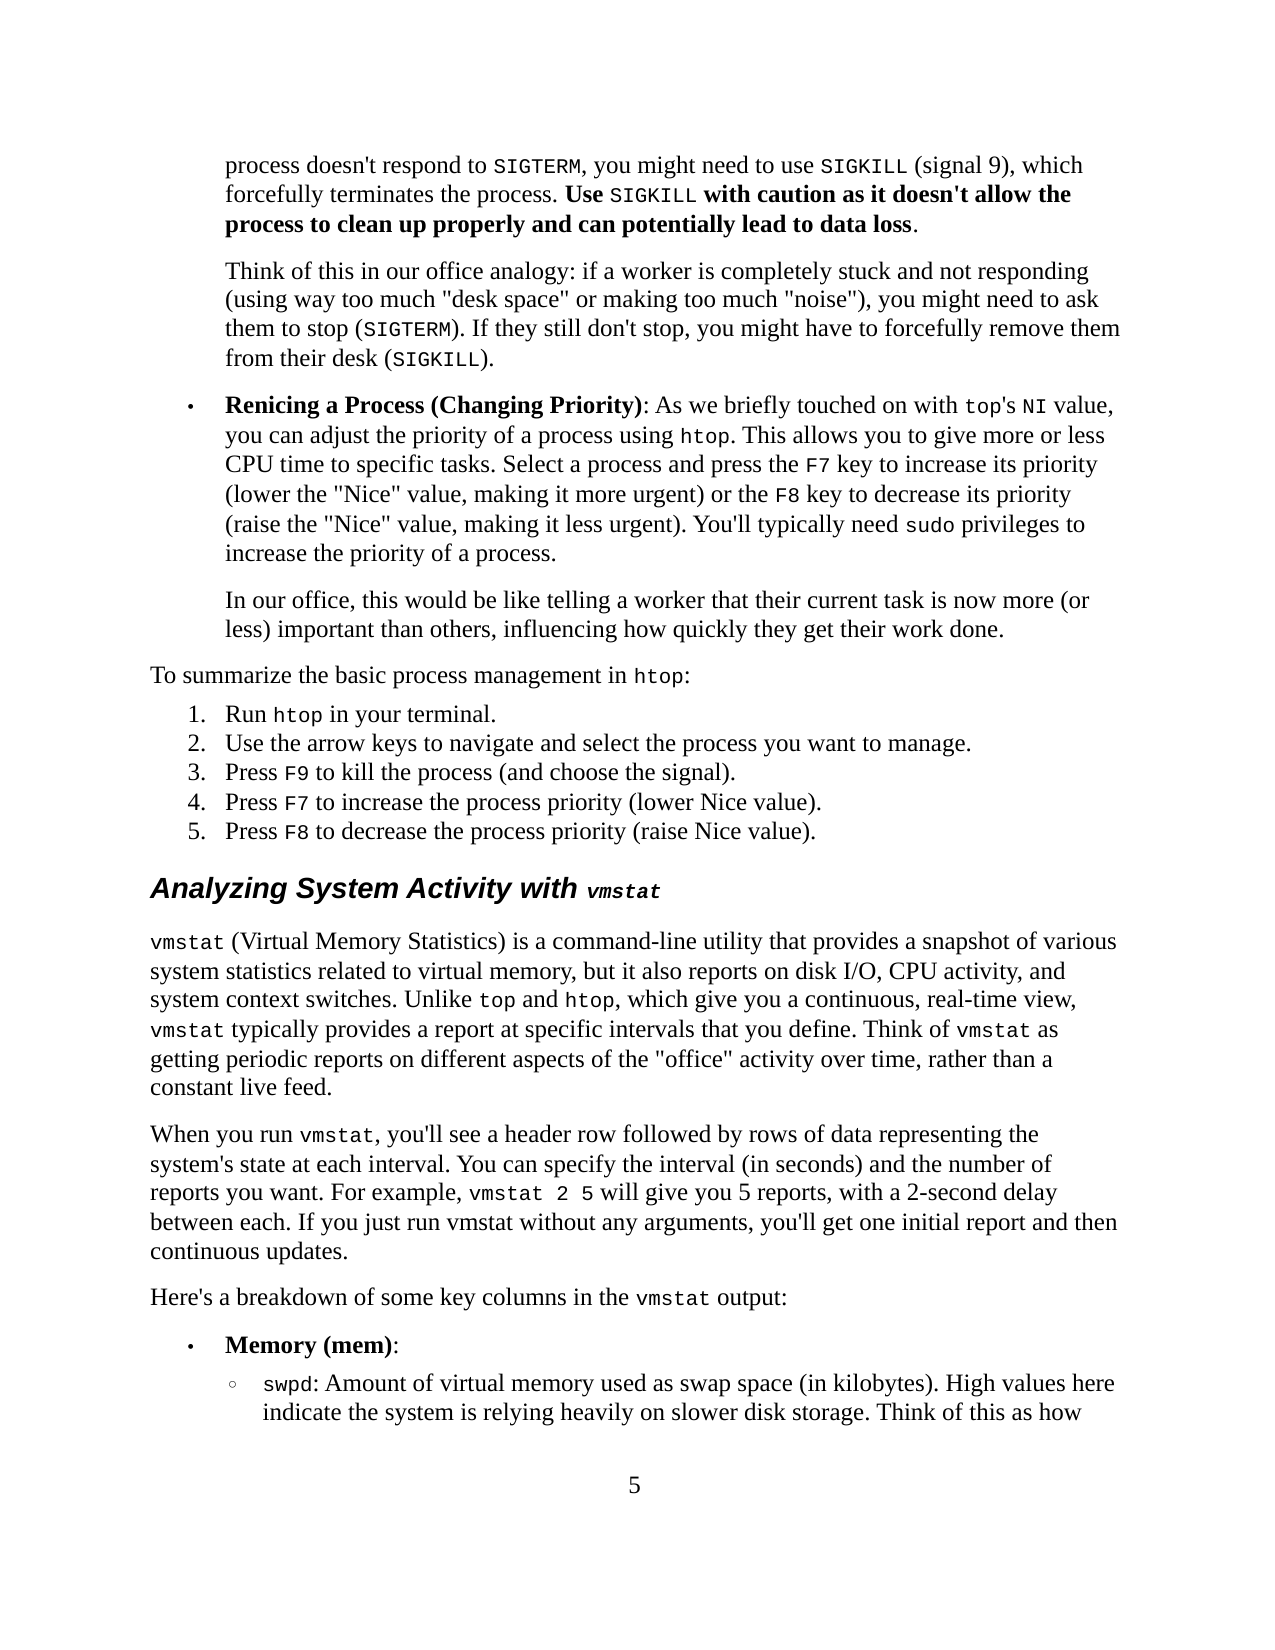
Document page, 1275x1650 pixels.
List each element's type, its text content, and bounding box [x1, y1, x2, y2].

list Memory (mem): [187, 1330, 1125, 1359]
list swpd: Amount of virtual memory used as swap space (in kilobytes). High values here indicate the system is relying heavily on slower disk storage. Think of this as how [225, 1368, 1125, 1426]
subtitle Analyzing System Activity with vmstat [150, 871, 1125, 905]
list Press F8 to decrease the process priority (raise Nice value). [187, 816, 1125, 846]
list process doesn't respond to SIGTERM, you might need to use SIGKILL (signal 9), which forcefully terminates the process. Use SIGKILL with caution as it doesn't allow the process to clean up properly and can potentially lead to data loss. [187, 150, 1125, 238]
text Here's a breakdown of some key columns in the vmstat output: [150, 1282, 1125, 1312]
list Run htop in your terminal. [187, 699, 1125, 728]
list Think of this in our office analogy: if a worker is completely stuck and not responding (using way too much "desk space" or making too much "noise"), you might need to ask them to stop (SIGTERM). If they still don't stop, you might have to forcefully remove them from their desk (SIGKILL). [187, 256, 1125, 372]
list Press F9 to kill the process (and choose the signal). [187, 757, 1125, 787]
list Renicing a Process (Changing Priority): As we briefly touched on with top's NI value, you can adjust the priority of a process using htop. This allows you to give more or less CPU time to specific tasks. Select a process and press the F7 key to increase its priority (lower the "Nice" value, making it more urgent) or the F8 key to decrease its priority (raise the "Nice" value, making it less urgent). You'll typically need sudo privileges to increase the priority of a process. [187, 390, 1125, 567]
list In our office, this would be like telling a worker that their current task is now more (or less) important than others, influencing how quickly they get their work done. [187, 585, 1125, 642]
text When you run vmstat, you'll see a header row followed by rows of data representing the system's state at each interval. You can specify the interval (in seconds) and the number of reports you want. For example, vmstat 2 5 will give you 5 reports, with a 2-second delay between each. If you just run vmstat without any arguments, you'll get one initial report and then continuous updates. [150, 1119, 1125, 1264]
text vmstat (Virtual Memory Statistics) is a command-line utility that provides a snapshot of various system statistics related to virtual memory, but it also reports on disk I/O, CPU activity, and system context switches. Unlike top and htop, which give you a continuous, real-time view, vmstat typically provides a report at specific intervals that you define. Think of vmstat as getting periodic reports on different aspects of the "office" activity over time, rather than a constant live feed. [150, 926, 1125, 1101]
text To summarize the basic process management in htop: [150, 660, 1125, 690]
list Press F7 to increase the process priority (lower Nice value). [187, 787, 1125, 816]
list Use the arrow keys to navigate and select the process you want to manage. [187, 728, 1125, 757]
